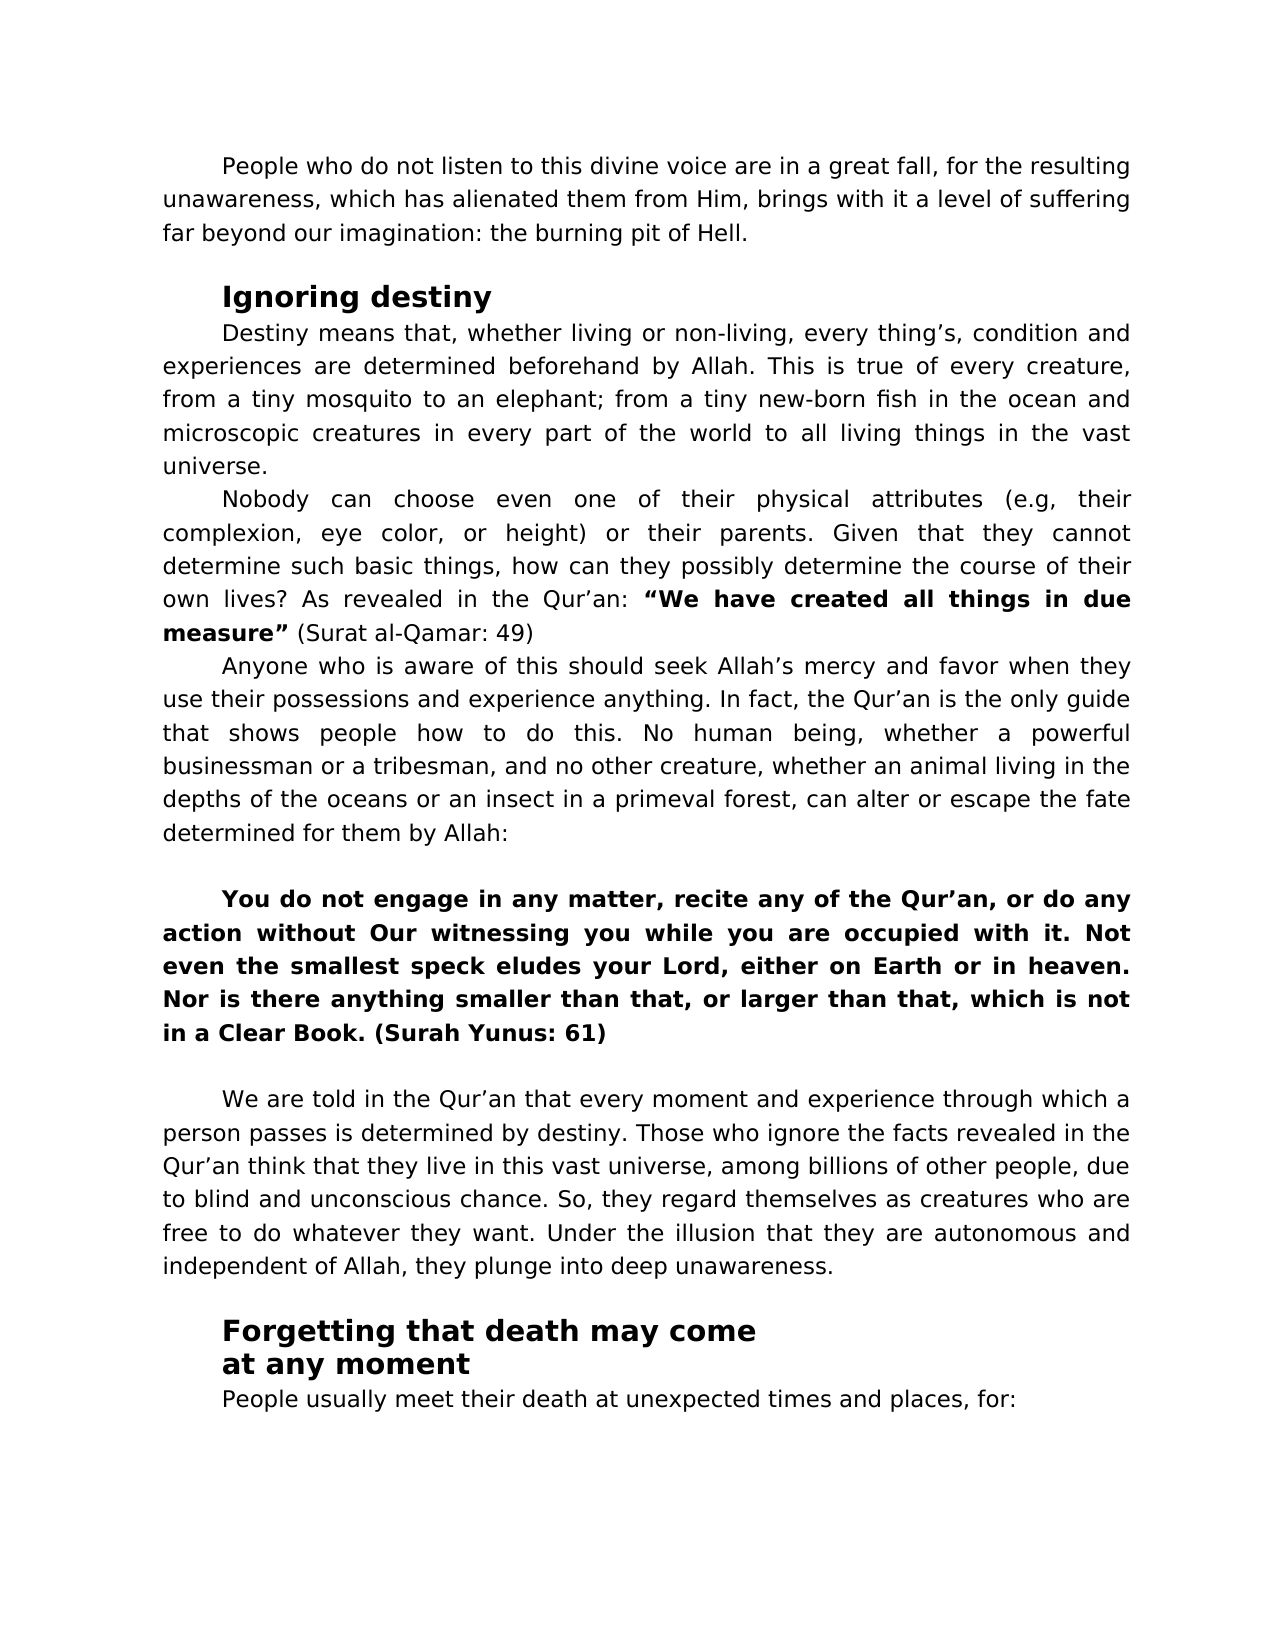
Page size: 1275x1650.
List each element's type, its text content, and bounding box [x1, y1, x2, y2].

text We are told in the Qur’an that every moment and experience through which a person passes is determined by destiny. Those who ignore the facts revealed in the Qur’an think that they live in this vast universe, among billions of other people, due to blind and unconscious chance. So, they regard themselves as creatures who are free to do whatever they want. Under the illusion that they are autonomous and independent of Allah, they plunge into deep unawareness. [162, 1081, 1132, 1281]
text Anyone who is aware of this should seek Allah’s mercy and favor when they use their possessions and experience anything. In fact, the Qur’an is the only guide that shows people how to do this. No human being, whether a powerful businessman or a tribesman, and no other creature, whether an animal living in the depths of the oceans or an insect in a primeval forest, can alter or escape the fate determined for them by Allah: [162, 648, 1132, 848]
text You do not engage in any matter, recite any of the Qur’an, or do any action without Our witnessing you while you are occupied with it. Not even the smallest speck eludes your Lord, either on Earth or in heaven. Nor is there anything smaller than that, or larger than that, which is not in a Clear Book. (Surah Yunus: 61) [162, 881, 1132, 1048]
text Destiny means that, whether living or non-living, every thing’s, condition and experiences are determined beforehand by Allah. This is true of every creature, from a tiny mosquito to an elephant; from a tiny new-born fish in the ocean and microscopic creatures in every part of the world to all living things in the vast universe. [162, 314, 1132, 481]
text People usually meet their death at unexpected times and places, for: [162, 1381, 1132, 1414]
text Nobody can choose even one of their physical attributes (e.g, their complexion, eye color, or height) or their parents. Given that they cannot determine such basic things, how can they possibly determine the course of their own lives? As revealed in the Qur’an: “We have created all things in due measure” (Surat al-Qamar: 49) [162, 481, 1132, 648]
text Forgetting that death may come [162, 1314, 1132, 1348]
text at any moment [162, 1348, 1132, 1381]
text Ignoring destiny [162, 281, 1132, 314]
text People who do not listen to this divine voice are in a great fall, for the resulting unawareness, which has alienated them from Him, brings with it a level of suffering far beyond our imagination: the burning pit of Hell. [162, 148, 1132, 248]
